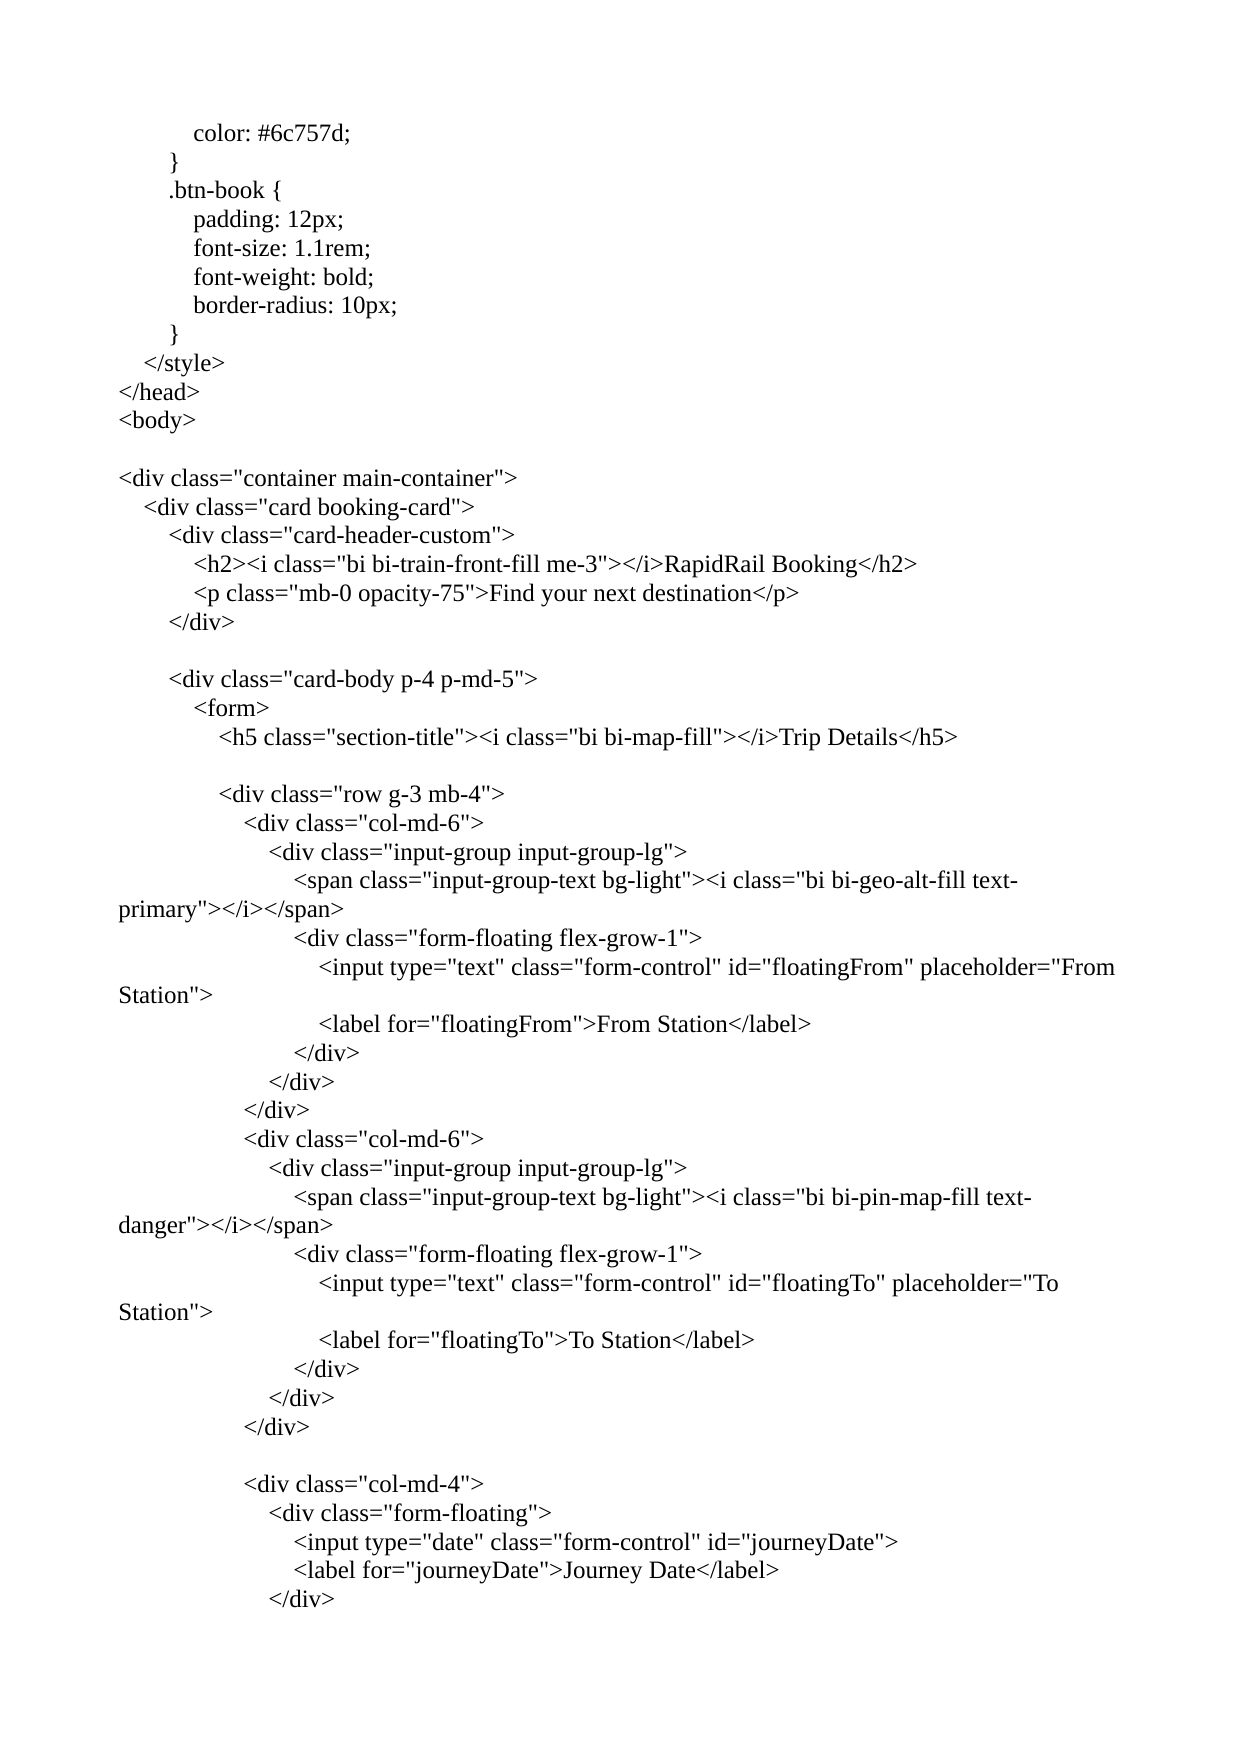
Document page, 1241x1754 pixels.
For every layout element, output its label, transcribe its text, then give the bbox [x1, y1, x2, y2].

text <input type="date" class="form-control" id="journeyDate"> [118, 1527, 1122, 1556]
text } [118, 147, 1122, 176]
text <label for="floatingFrom">From Station</label> [118, 1009, 1122, 1038]
text <span class="input-group-text bg-light"><i class="bi bi-geo-alt-fill text-primary"></i></span> [118, 866, 1122, 923]
text <div class="input-group input-group-lg"> [118, 1153, 1122, 1182]
text <div class="form-floating"> [118, 1498, 1122, 1527]
text <form> [118, 693, 1122, 722]
text <label for="floatingTo">To Station</label> [118, 1326, 1122, 1354]
text </div> [118, 1038, 1122, 1067]
text <div class="form-floating flex-grow-1"> [118, 923, 1122, 952]
text <p class="mb-0 opacity-75">Find your next destination</p> [118, 578, 1122, 607]
text <input type="text" class="form-control" id="floatingTo" placeholder="To Station"> [118, 1268, 1122, 1326]
text <div class="col-md-4"> [118, 1469, 1122, 1498]
text <div class="col-md-6"> [118, 1124, 1122, 1153]
text </head> [118, 377, 1122, 406]
text border-radius: 10px; [118, 291, 1122, 319]
text </div> [118, 1067, 1122, 1096]
text <span class="input-group-text bg-light"><i class="bi bi-pin-map-fill text-danger"></i></span> [118, 1182, 1122, 1239]
text padding: 12px; [118, 204, 1122, 233]
text </div> [118, 1412, 1122, 1441]
text <div class="card-header-custom"> [118, 521, 1122, 549]
text </div> [118, 1383, 1122, 1412]
text <div class="input-group input-group-lg"> [118, 837, 1122, 866]
text font-size: 1.1rem; [118, 233, 1122, 262]
text </div> [118, 1096, 1122, 1124]
text <div class="row g-3 mb-4"> [118, 779, 1122, 808]
text <div class="form-floating flex-grow-1"> [118, 1239, 1122, 1268]
text </div> [118, 607, 1122, 636]
text <h2><i class="bi bi-train-front-fill me-3"></i>RapidRail Booking</h2> [118, 549, 1122, 578]
text <h5 class="section-title"><i class="bi bi-map-fill"></i>Trip Details</h5> [118, 722, 1122, 751]
text <input type="text" class="form-control" id="floatingFrom" placeholder="From Station"> [118, 952, 1122, 1009]
text </div> [118, 1584, 1122, 1613]
text </div> [118, 1354, 1122, 1383]
text <div class="container main-container"> [118, 463, 1122, 492]
text <body> [118, 406, 1122, 434]
text color: #6c757d; [118, 118, 1122, 147]
text <div class="card-body p-4 p-md-5"> [118, 664, 1122, 693]
text <div class="card booking-card"> [118, 492, 1122, 521]
text </style> [118, 348, 1122, 377]
text } [118, 319, 1122, 348]
text <div class="col-md-6"> [118, 808, 1122, 837]
text <label for="journeyDate">Journey Date</label> [118, 1556, 1122, 1584]
text .btn-book { [118, 176, 1122, 204]
text font-weight: bold; [118, 262, 1122, 291]
